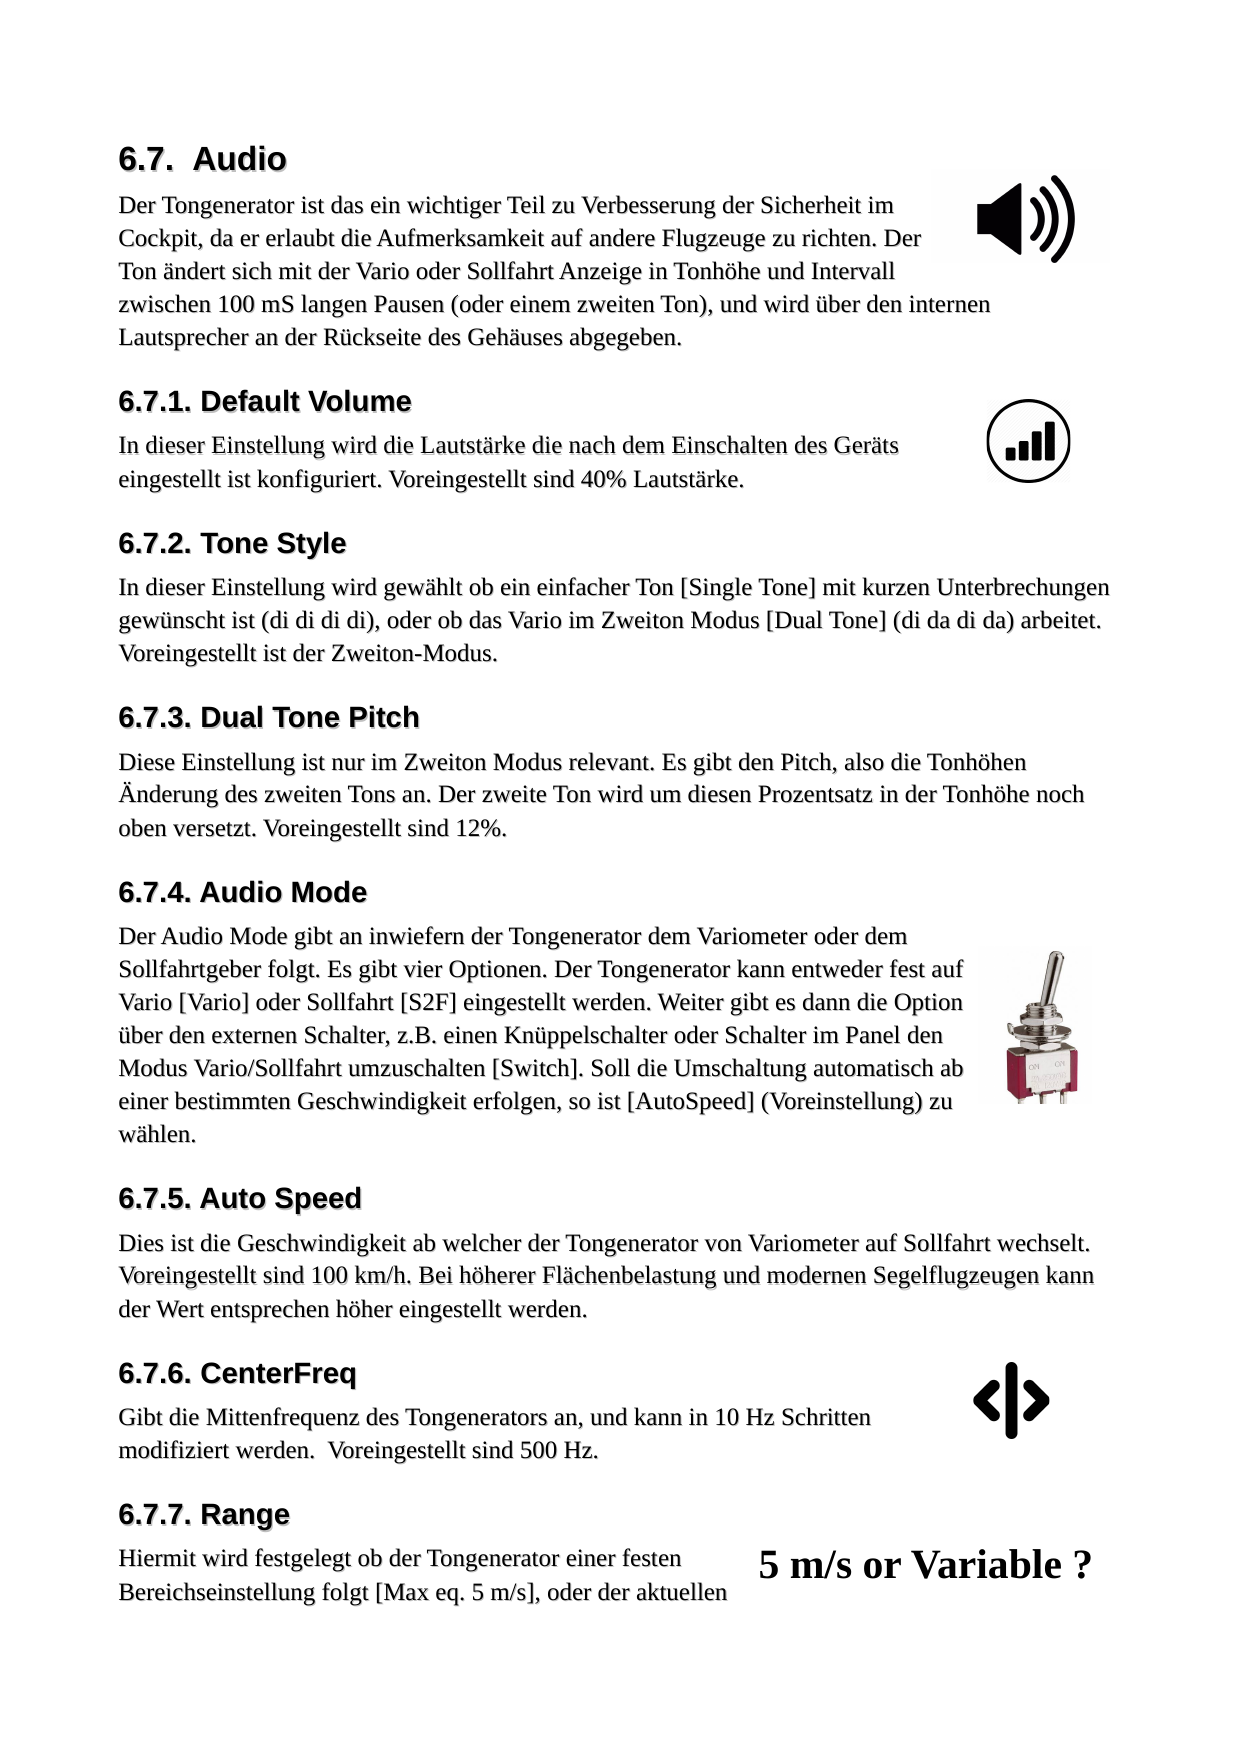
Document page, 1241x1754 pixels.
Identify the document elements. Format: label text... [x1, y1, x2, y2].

picture [930, 169, 1110, 263]
text In dieser Einstellung wird die Lautstärke die nach dem Einschalten des Geräts eingestellt ist konfiguriert. Voreingestellt sind 40% Lautstärke. [118, 431, 1122, 492]
subtitle Auto Speed [118, 1181, 1122, 1215]
text Der Tongenerator ist das ein wichtiger Teil zu Verbesserung der Sicherheit im Cockpit, da er erlaubt die Aufmerksamkeit auf andere Flugzeuge zu richten. Der Ton ändert sich mit der Vario oder Sollfahrt Anzeige in Tonhöhe und Intervall zwischen 100 mS langen Pausen (oder einem zweiten Ton), und wird über den internen Lautsprecher an der Rückseite des Gehäuses abgegeben. [118, 190, 1122, 351]
text Dies ist die Geschwindigkeit ab welcher der Tongenerator von Variometer auf Sollfahrt wechselt. Voreingestellt sind 100 km/h. Bei höherer Flächenbelastung und modernen Segelflugzeugen kann der Wert entsprechen höher eingestellt werden. [118, 1228, 1122, 1322]
subtitle Default Volume [118, 384, 1122, 418]
subtitle Range [118, 1497, 1122, 1531]
subtitle Dual Tone Pitch [118, 700, 1122, 734]
text In dieser Einstellung wird gewählt ob ein einfacher Ton [Single Tone] mit kurzen Unterbrechungen gewünscht ist (di di di di), oder ob das Vario im Zweiton Modus [Dual Tone] (di da di da) arbeitet. Voreingestellt ist der Zweiton-Modus. [118, 572, 1122, 667]
text Hiermit wird festgelegt ob der Tongenerator einer festen Bereichseinstellung folgt [Max eq. 5 m/s], oder der aktuellen Variometer Bereichseinstellung folgt [Variable (X m/s)]. Der Bereich legt fest ab welche Wert der Tongenerator die höchste oder tiefste Frequenz und Intervall-folge ausgibt. Es kann Sinn machen bei schwachem Steigen den Bereich dynamisch zu vergeben. Bei dynamischer Einstellung und einem Range von 2 m/S des Vario‘s, hören sich dann 2 m/S gleich an wie ansonsten 5 m/s bei fester Einstellung. Die Voreinstellung ist [Max e.q. 5 m/s]. [118, 1543, 1122, 1605]
picture [986, 399, 1071, 483]
subtitle Audio [118, 139, 1122, 178]
subtitle Tone Style [118, 526, 1122, 559]
picture [977, 946, 1093, 1104]
text Gibt die Mittenfrequenz des Tongenerators an, und kann in 10 Hz Schritten modifiziert werden. Voreingestellt sind 500 Hz. [118, 1402, 1122, 1464]
text Der Audio Mode gibt an inwiefern der Tongenerator dem Variometer oder dem Sollfahrtgeber folgt. Es gibt vier Optionen. Der Tongenerator kann entweder fest auf Vario [Vario] oder Sollfahrt [S2F] eingestellt werden. Weiter gibt es dann die Option über den externen Schalter, z.B. einen Knüppelschalter oder Schalter im Panel den Modus Vario/Sollfahrt umzuschalten [Switch]. Soll die Umschaltung automatisch ab einer bestimmten Geschwindigkeit erfolgen, so ist [AutoSpeed] (Voreinstellung) zu wählen. [118, 921, 1122, 1148]
subtitle CenterFreq [118, 1356, 1122, 1389]
text Diese Einstellung ist nur im Zweiton Modus relevant. Es gibt den Pitch, also die Tonhöhen Änderung des zweiten Tons an. Der zweite Ton wird um diesen Prozentsatz in der Tonhöhe noch oben versetzt. Voreingestellt sind 12%. [118, 747, 1122, 841]
picture [973, 1362, 1050, 1439]
subtitle Audio Mode [118, 875, 1122, 908]
